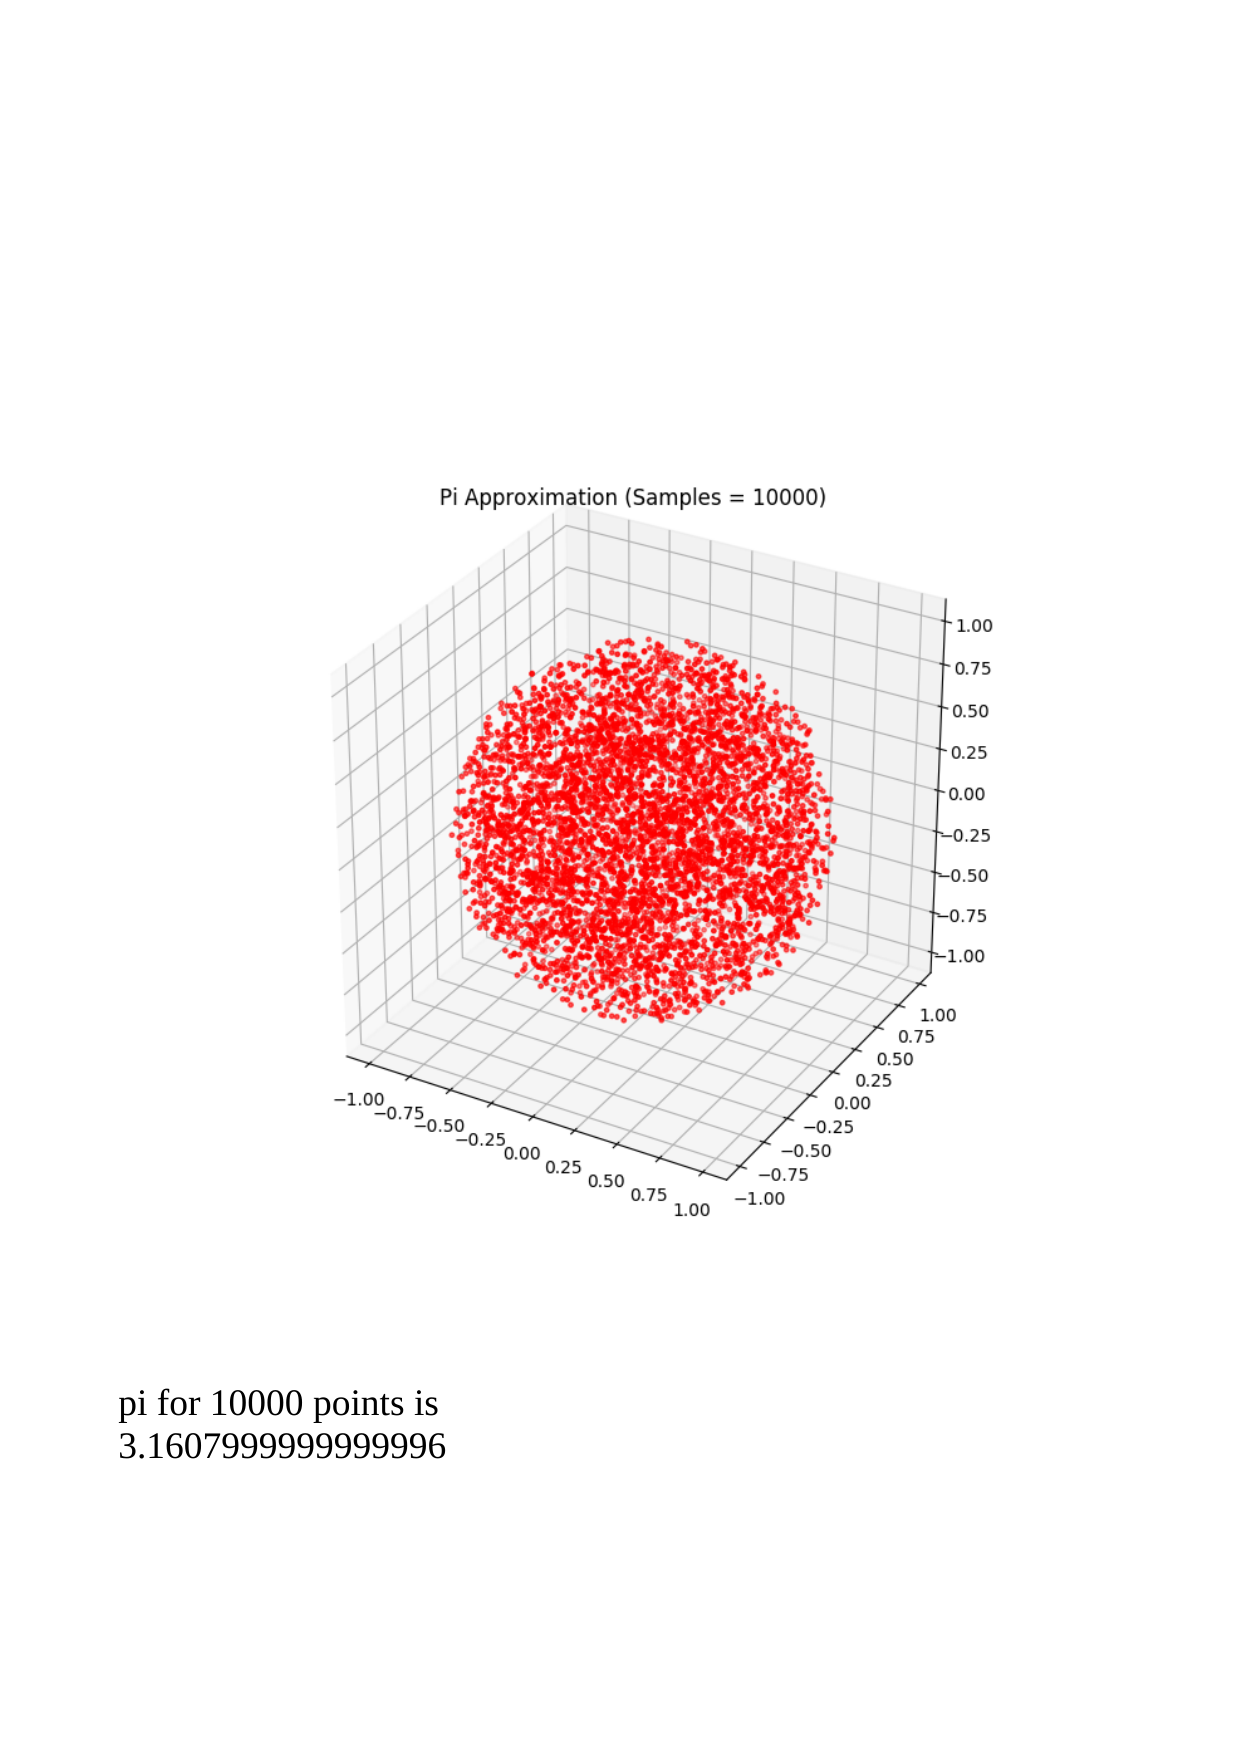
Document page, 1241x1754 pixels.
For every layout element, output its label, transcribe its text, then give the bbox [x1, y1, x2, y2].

picture [118, 333, 1123, 1338]
text 3.1607999999999996 [118, 1424, 1122, 1467]
text pi for 10000 points is [118, 1381, 1122, 1424]
